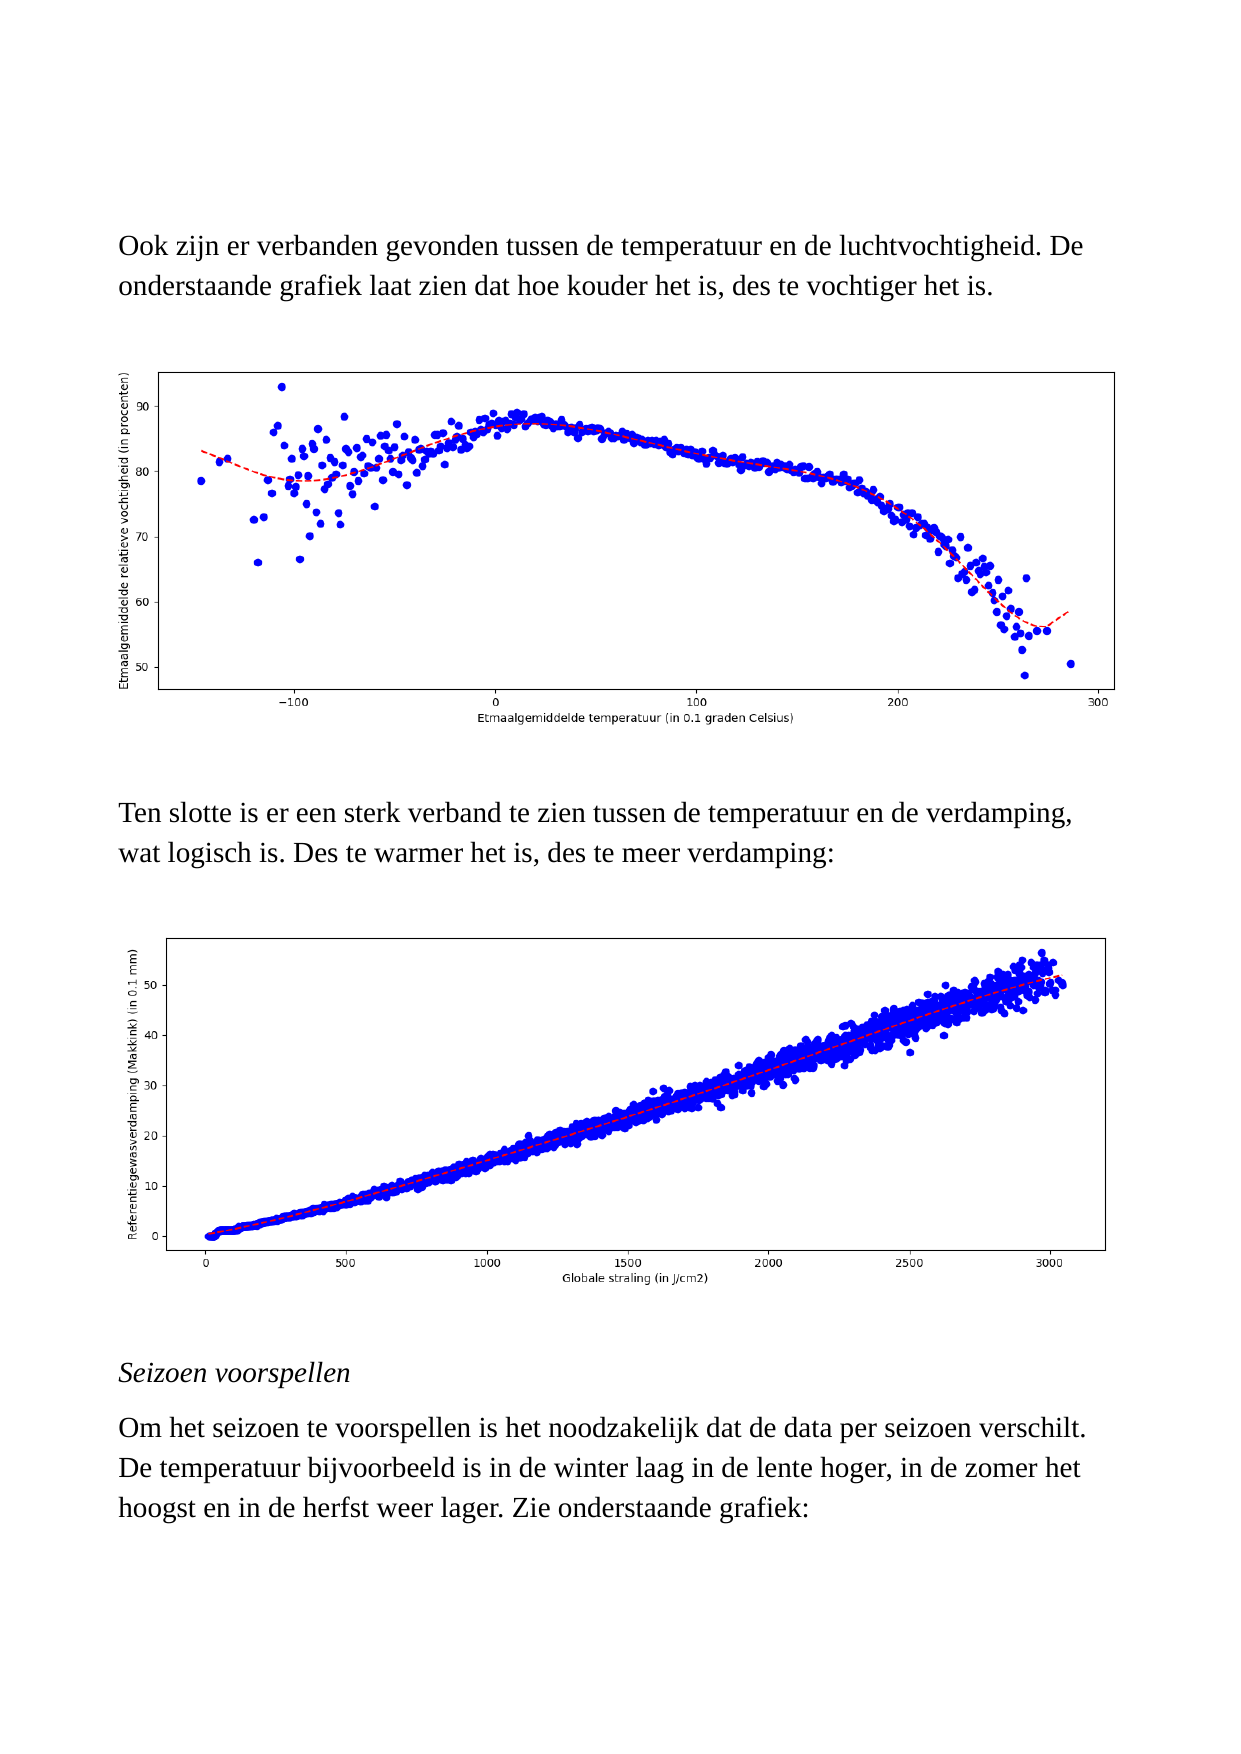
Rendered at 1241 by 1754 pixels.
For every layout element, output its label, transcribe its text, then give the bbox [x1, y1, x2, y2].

text Ook zijn er verbanden gevonden tussen de temperatuur en de luchtvochtigheid. De onderstaande grafiek laat zien dat hoe kouder het is, des te vochtiger het is. [118, 228, 1122, 301]
picture [3, 322, 1237, 734]
text Om het seizoen te voorspellen is het noodzakelijk dat de data per seizoen verschilt. De temperatuur bijvoorbeeld is in de winter laag in de lente hoger, in de zomer het hoogst en in de herfst weer lager. Zie onderstaande grafiek: [118, 1410, 1122, 1524]
picture [14, 890, 1226, 1294]
text Seizoen voorspellen [118, 1355, 1122, 1388]
text Ten slotte is er een sterk verband te zien tussen de temperatuur en de verdamping, wat logisch is. Des te warmer het is, des te meer verdamping: [118, 795, 1122, 869]
